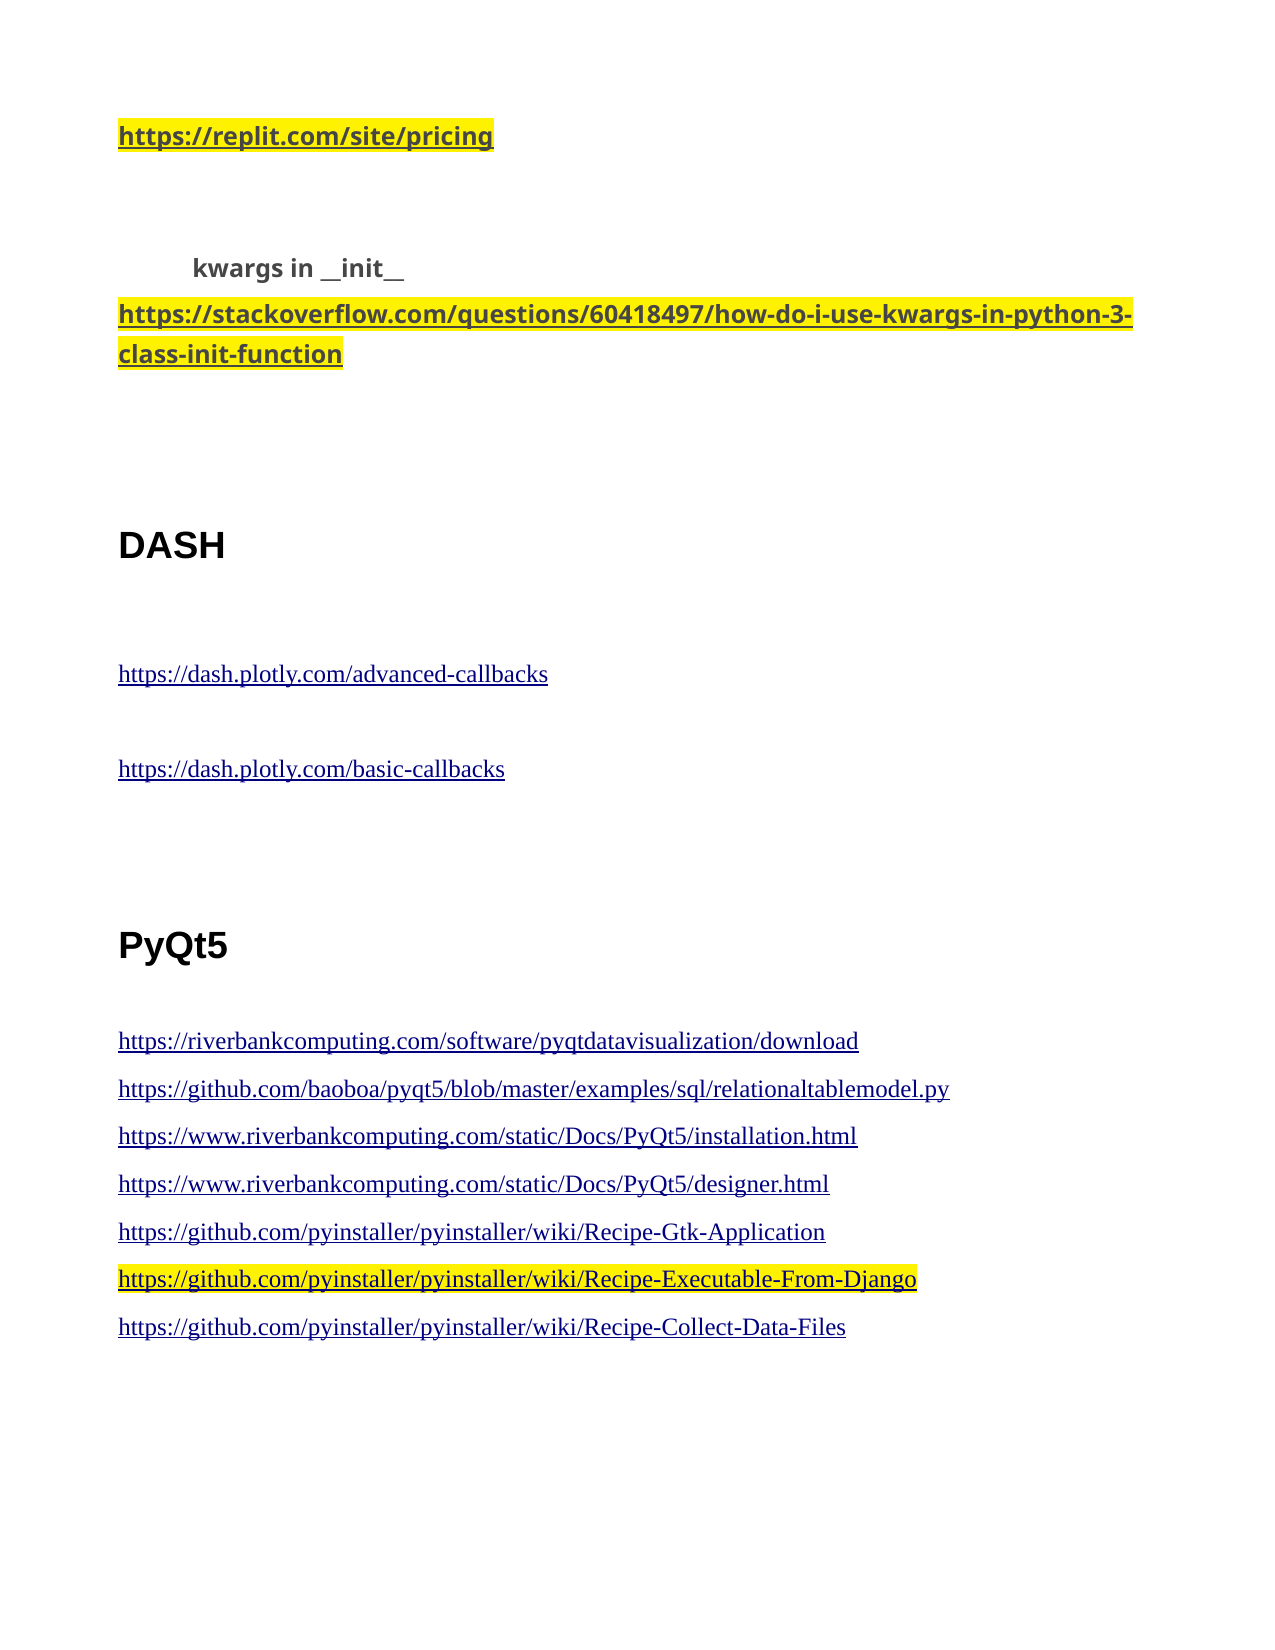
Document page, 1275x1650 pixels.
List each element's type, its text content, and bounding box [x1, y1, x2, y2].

text https://www.riverbankcomputing.com/static/Docs/PyQt5/designer.html [118, 1169, 1157, 1198]
text https://replit.com/site/pricing [118, 118, 1157, 152]
subtitle DASH [118, 523, 1157, 566]
text https://github.com/pyinstaller/pyinstaller/wiki/Recipe-Gtk-Application [118, 1217, 1157, 1245]
text https://stackoverflow.com/questions/60418497/how-do-i-use-kwargs-in-python-3-class-init-function [118, 297, 1157, 370]
text https://dash.plotly.com/basic-callbacks [118, 754, 1157, 783]
text https://riverbankcomputing.com/software/pyqtdatavisualization/download [118, 1026, 1157, 1055]
text https://github.com/pyinstaller/pyinstaller/wiki/Recipe-Executable-From-Django [118, 1264, 1157, 1293]
text https://github.com/baoboa/pyqt5/blob/master/examples/sql/relationaltablemodel.py [118, 1074, 1157, 1102]
subtitle PyQt5 [118, 922, 1157, 966]
text https://github.com/pyinstaller/pyinstaller/wiki/Recipe-Collect-Data-Files [118, 1312, 1157, 1341]
text https://dash.plotly.com/advanced-callbacks [118, 626, 1157, 688]
text https://www.riverbankcomputing.com/static/Docs/PyQt5/installation.html [118, 1121, 1157, 1150]
subtitle kwargs in __init__ [118, 251, 1157, 285]
